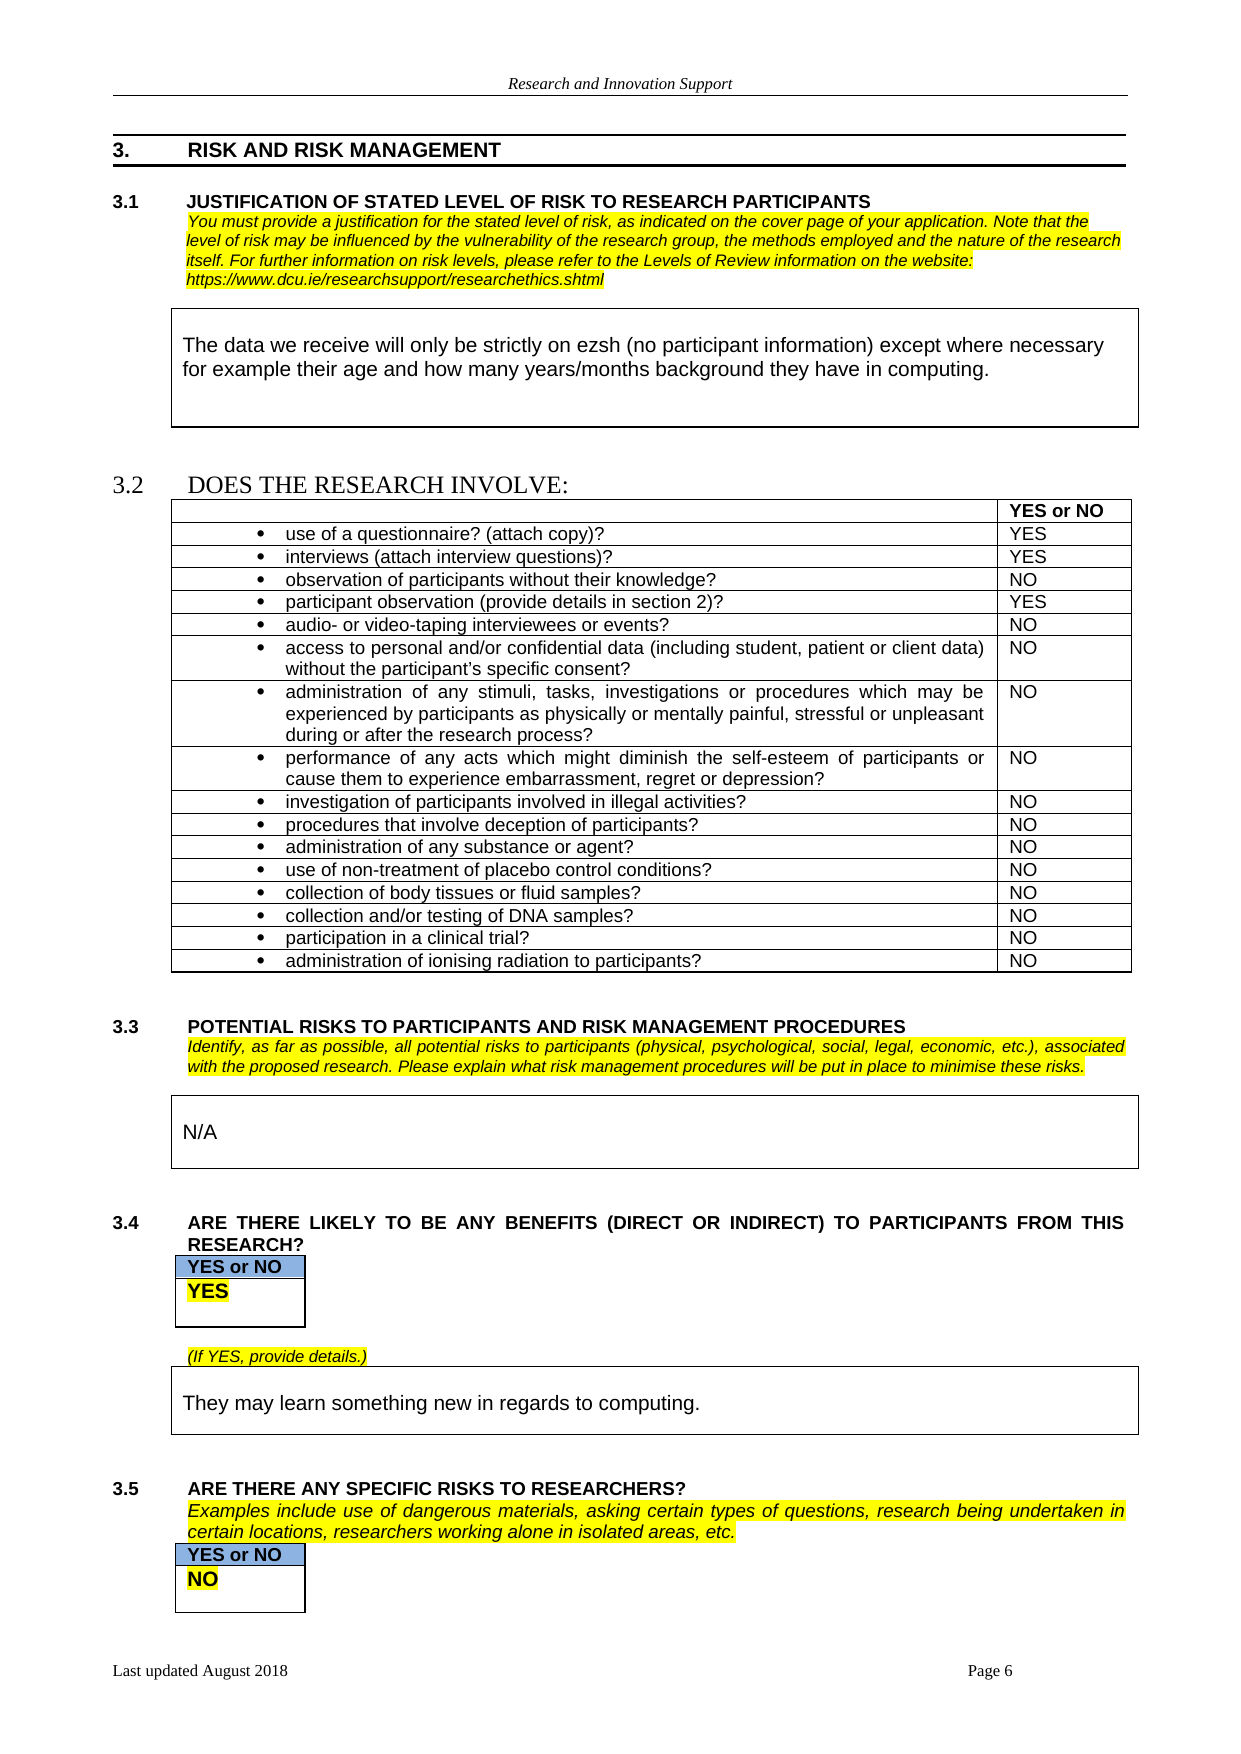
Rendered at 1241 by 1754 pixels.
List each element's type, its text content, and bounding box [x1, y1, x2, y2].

table_cell NO [998, 859, 1131, 881]
table_header They may learn something new in regards to computing. [172, 1367, 1138, 1434]
table_cell NO [176, 1566, 304, 1612]
table_cell collection of body tissues or fluid samples? [172, 882, 997, 903]
table_cell interviews (attach interview questions)? [172, 546, 997, 567]
text Identify, as far as possible, all potential risks to participants (physical, psychological, social, legal, economic, etc.), associated with the proposed research. Please explain what risk management procedures will be put in place to minimise these risks. [187, 1037, 1126, 1076]
subtitle 3. RISK AND RISK MANAGEMENT [112, 135, 1126, 165]
table_cell access to personal and/or confidential data (including student, patient or client data) without the participant’s specific consent? [172, 636, 997, 680]
table_cell use of a questionnaire? (attach copy)? [172, 523, 997, 544]
text 3.4 ARE THERE LIKELY TO BE ANY BENEFITS (DIRECT OR INDIRECT) TO PARTICIPANTS FROM THIS RESEARCH? [112, 1212, 1126, 1255]
table_header [172, 500, 997, 522]
table_cell NO [998, 882, 1131, 903]
text 3.3 POTENTIAL RISKS TO PARTICIPANTS AND RISK MANAGEMENT PROCEDURES [112, 1016, 1128, 1037]
table_cell collection and/or testing of DNA samples? [172, 904, 997, 926]
table_cell NO [998, 950, 1131, 971]
table_cell NO [998, 568, 1131, 590]
table_header YES or NO [176, 1544, 304, 1565]
table_cell YES [176, 1279, 304, 1326]
table_cell administration of any stimuli, tasks, investigations or procedures which may be experienced by participants as physically or mentally painful, stressful or unpleasant during or after the research process? [172, 681, 997, 746]
text You must provide a justification for the stated level of risk, as indicated on the cover page of your application. Note that the level of risk may be influenced by the vulnerability of the research group, the methods employed and the nature of the research itself. For further information on risk levels, please refer to the Levels of Review information on the website: https://www.dcu.ie/researchsupport/researchethics.shtml [186, 212, 1128, 289]
table_header YES or NO [998, 500, 1131, 522]
table_cell procedures that involve deception of participants? [172, 814, 997, 835]
table_cell YES [998, 523, 1131, 544]
table_header The data we receive will only be strictly on ezsh (no participant information) except where necessary for example their age and how many years/months background they have in computing. [172, 309, 1138, 426]
table_cell YES [998, 591, 1131, 613]
table_cell use of non-treatment of placebo control conditions? [172, 859, 997, 881]
text 3.5 ARE THERE ANY SPECIFIC RISKS TO RESEARCHERS? [112, 1478, 1126, 1500]
text (If YES, provide details.) [112, 1347, 1126, 1366]
text 3.2 DOES THE RESEARCH INVOLVE: [112, 471, 1126, 499]
table_cell NO [998, 791, 1131, 812]
text Examples include use of dangerous materials, asking certain types of questions, research being undertaken in certain locations, researchers working alone in isolated areas, etc. [187, 1500, 1126, 1543]
table_cell audio- or video-taping interviewees or events? [172, 614, 997, 635]
table_cell NO [998, 681, 1131, 746]
table_cell NO [998, 904, 1131, 926]
table_cell YES [998, 546, 1131, 567]
table_cell investigation of participants involved in illegal activities? [172, 791, 997, 812]
table_header YES or NO [176, 1256, 304, 1277]
table_cell NO [998, 636, 1131, 680]
table_cell performance of any acts which might diminish the self-esteem of participants or cause them to experience embarrassment, regret or depression? [172, 747, 997, 790]
table_header N/A [172, 1096, 1138, 1168]
subtitle 3.1 JUSTIFICATION OF Stated LEVEL OF RISK TO RESEARCH PARTICIPANTS [112, 187, 1126, 212]
table_cell NO [998, 814, 1131, 835]
table_cell NO [998, 747, 1131, 790]
table_cell observation of participants without their knowledge? [172, 568, 997, 590]
table_cell NO [998, 927, 1131, 949]
table_cell participation in a clinical trial? [172, 927, 997, 949]
table_cell NO [998, 836, 1131, 858]
table_cell participant observation (provide details in section 2)? [172, 591, 997, 613]
table_cell administration of any substance or agent? [172, 836, 997, 858]
table_cell administration of ionising radiation to participants? [172, 950, 997, 971]
table_cell NO [998, 614, 1131, 635]
